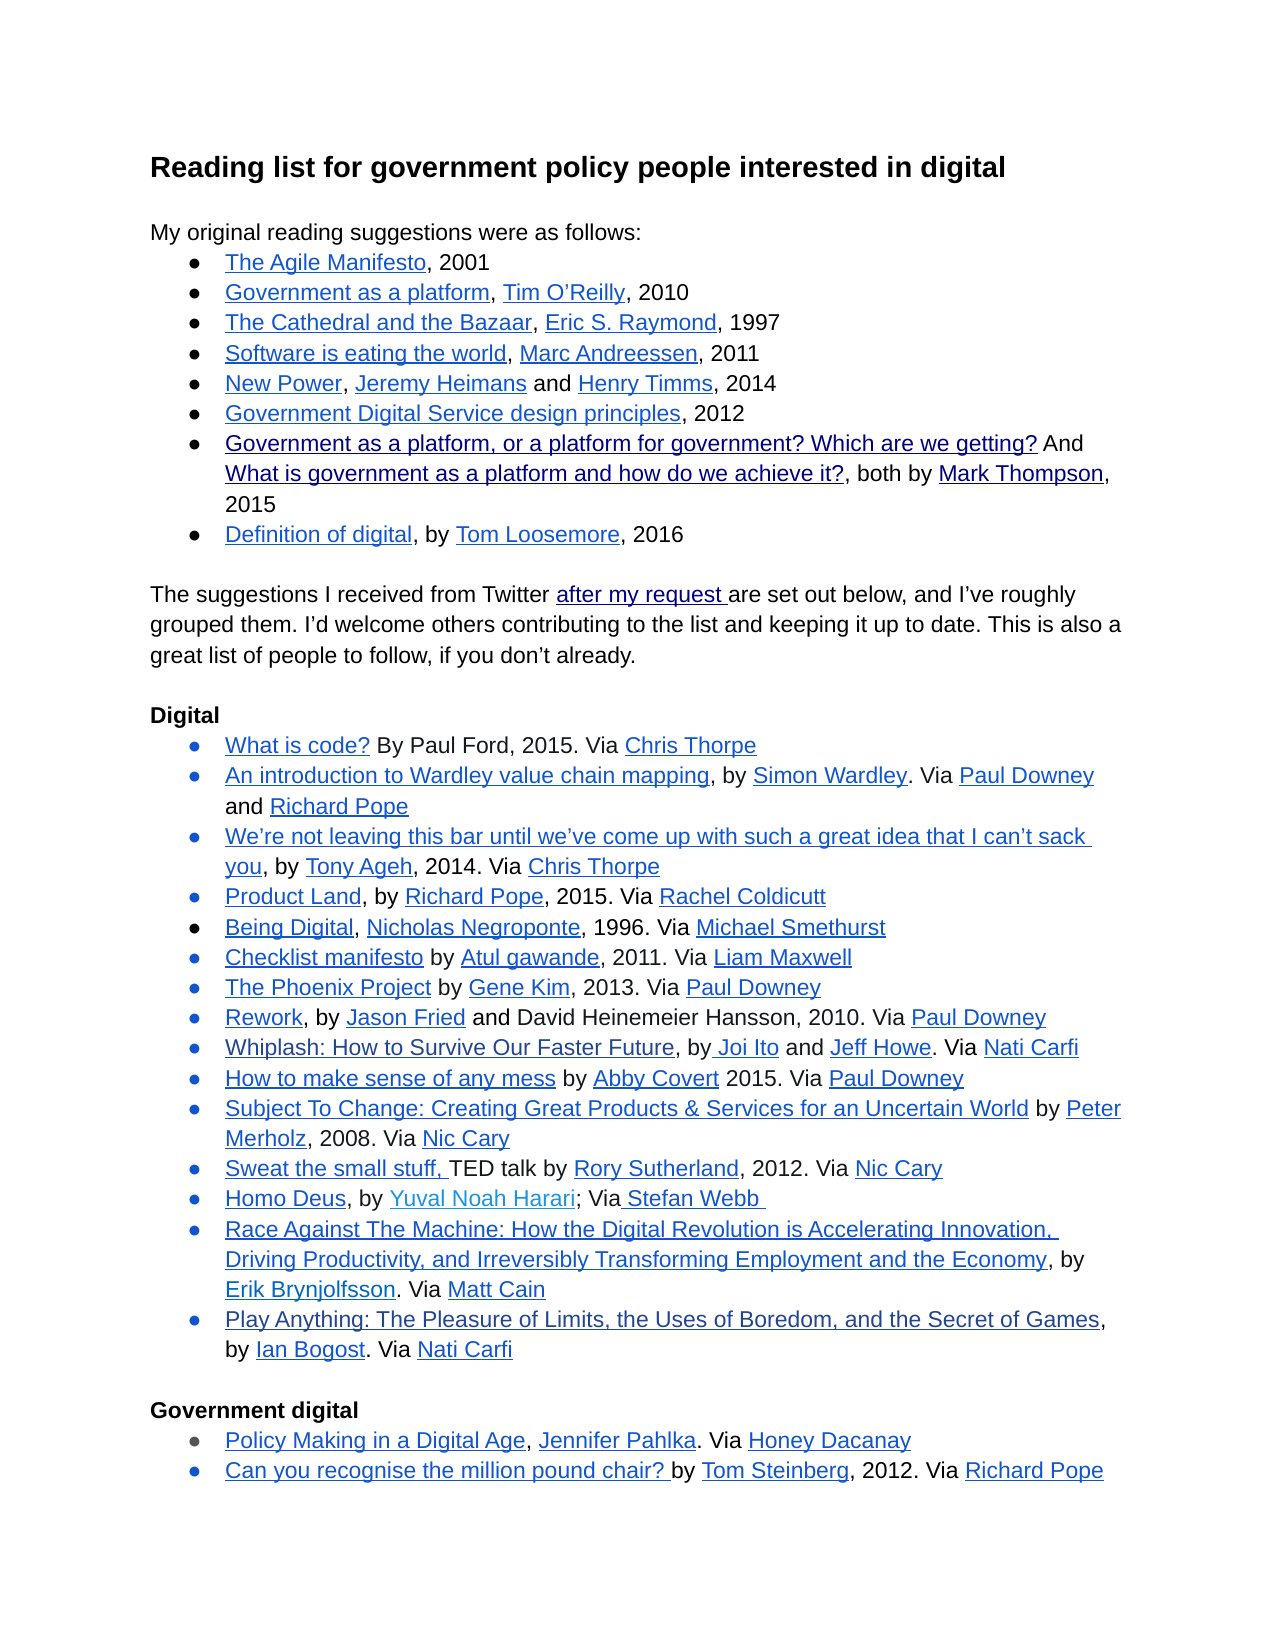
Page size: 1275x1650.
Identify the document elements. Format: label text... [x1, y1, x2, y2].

list How to make sense of any mess by Abby Covert 2015. Via Paul Downey [187, 1064, 1125, 1091]
list Software is eating the world, Marc Andreessen, 2011 [187, 339, 1125, 366]
list The Cathedral and the Bazaar, Eric S. Raymond, 1997 [187, 309, 1125, 336]
list Play Anything: The Pleasure of Limits, the Uses of Boredom, and the Secret of Games, by Ian Bogost. Via Nati Carfi [187, 1306, 1125, 1363]
list Product Land, by Richard Pope, 2015. Via Rachel Coldicutt [187, 883, 1125, 910]
list Race Against The Machine: How the Digital Revolution is Accelerating Innovation, Driving Productivity, and Irreversibly Transforming Employment and the Economy, by Erik Brynjolfsson. Via Matt Cain [187, 1216, 1125, 1302]
list New Power, Jeremy Heimans and Henry Timms, 2014 [187, 370, 1125, 396]
text Digital [150, 702, 1125, 728]
list Government Digital Service design principles, 2012 [187, 400, 1125, 426]
text Reading list for government policy people interested in digital [150, 150, 1125, 183]
list The Phoenix Project by Gene Kim, 2013. Via Paul Downey [187, 974, 1125, 1000]
text The suggestions I received from Twitter after my request are set out below, and I’ve roughly grouped them. I’d welcome others contributing to the list and keeping it up to date. This is also a great list of people to follow, if you don’t already. [150, 581, 1125, 668]
list An introduction to Wardley value chain mapping, by Simon Wardley. Via Paul Downey and Richard Pope [187, 762, 1125, 819]
list Government as a platform, or a platform for government? Which are we getting? And What is government as a platform and how do we achieve it?, both by Mark Thompson, 2015 [187, 430, 1125, 517]
list Checklist manifesto by Atul gawande, 2011. Via Liam Maxwell [187, 944, 1125, 970]
list We’re not leaving this bar until we’ve come up with such a great idea that I can’t sack you, by Tony Ageh, 2014. Via Chris Thorpe [187, 823, 1125, 879]
list What is code? By Paul Ford, 2015. Via Chris Thorpe [187, 732, 1125, 759]
list The Agile Manifesto, 2001 [187, 249, 1125, 275]
list Whiplash: How to Survive Our Faster Future, by Joi Ito and Jeff Howe. Via Nati Carfi [187, 1034, 1125, 1061]
list Definition of digital, by Tom Loosemore, 2016 [187, 521, 1125, 547]
text My original reading suggestions were as follows: [150, 219, 1125, 245]
list Government as a platform, Tim O’Reilly, 2010 [187, 279, 1125, 306]
list Subject To Change: Creating Great Products & Services for an Uncertain World by Peter Merholz, 2008. Via Nic Cary [187, 1095, 1125, 1151]
list Policy Making in a Digital Age, Jennifer Pahlka. Via Honey Dacanay [187, 1427, 1125, 1453]
list Can you recognise the million pound chair? by Tom Steinberg, 2012. Via Richard Pope [187, 1457, 1125, 1484]
list Rework, by Jason Fried and David Heinemeier Hansson, 2010. Via Paul Downey [187, 1004, 1125, 1031]
list Being Digital, Nicholas Negroponte, 1996. Via Michael Smethurst [187, 913, 1125, 940]
list Homo Deus, by Yuval Noah Harari; Via Stefan Webb [187, 1185, 1125, 1212]
text Government digital [150, 1397, 1125, 1423]
list Sweat the small stuff, TED talk by Rory Sutherland, 2012. Via Nic Cary [187, 1155, 1125, 1182]
